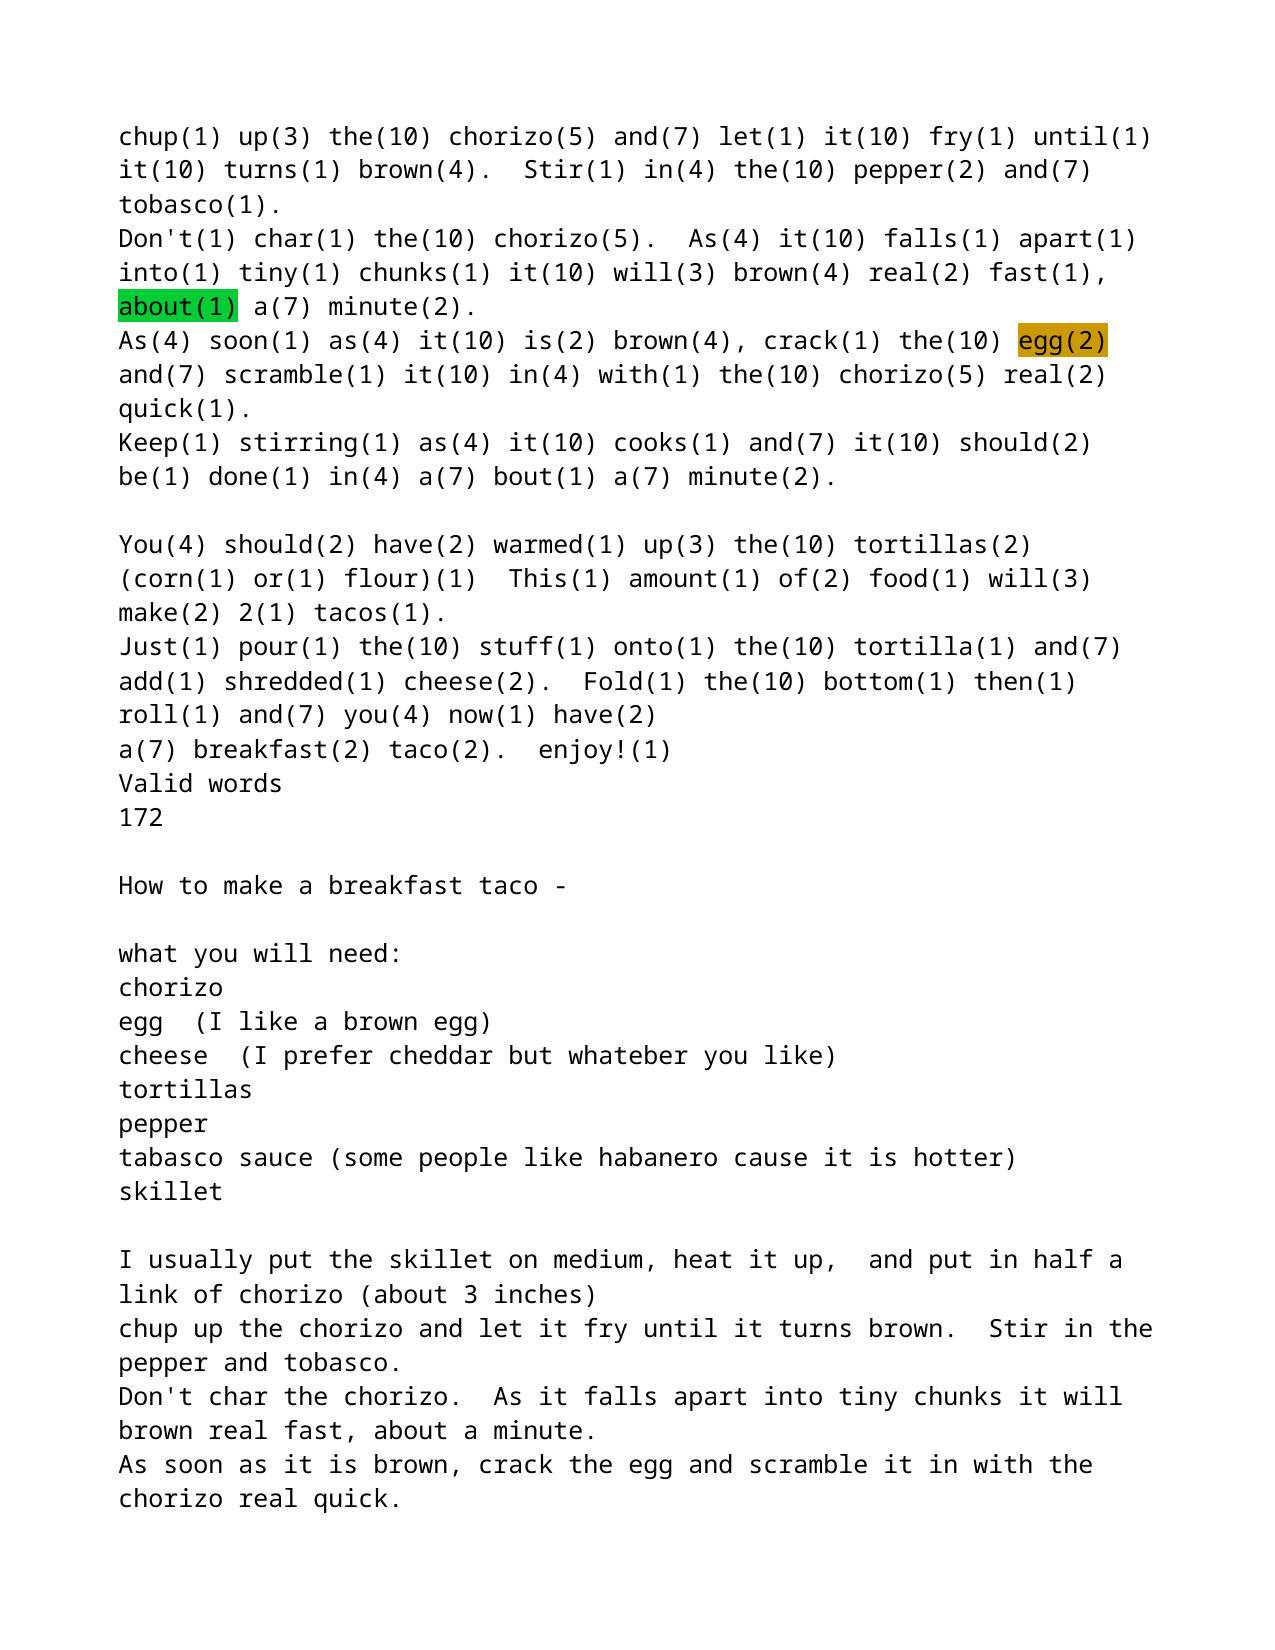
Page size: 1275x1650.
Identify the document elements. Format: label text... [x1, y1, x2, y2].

text How to make a breakfast taco - [118, 867, 1157, 902]
text Don't char the chorizo. As it falls apart into tiny chunks it will brown real fast, about a minute. [118, 1378, 1157, 1447]
text As soon as it is brown, crack the egg and scramble it in with the chorizo real quick. [118, 1447, 1157, 1515]
text tortillas [118, 1072, 1157, 1106]
text As(4) soon(1) as(4) it(10) is(2) brown(4), crack(1) the(10) egg(2) and(7) scramble(1) it(10) in(4) with(1) the(10) chorizo(5) real(2) quick(1). [118, 322, 1157, 425]
text Don't(1) char(1) the(10) chorizo(5). As(4) it(10) falls(1) apart(1) into(1) tiny(1) chunks(1) it(10) will(3) brown(4) real(2) fast(1), about(1) a(7) minute(2). [118, 220, 1157, 322]
text Valid words [118, 765, 1157, 799]
text skillet [118, 1174, 1157, 1208]
text pepper [118, 1106, 1157, 1140]
text tabasco sauce (some people like habanero cause it is hotter) [118, 1140, 1157, 1174]
text what you will need: [118, 936, 1157, 970]
text I usually put the skillet on medium, heat it up, and put in half a link of chorizo (about 3 inches) [118, 1242, 1157, 1310]
text chup up the chorizo and let it fry until it turns brown. Stir in the pepper and tobasco. [118, 1310, 1157, 1378]
text chorizo [118, 970, 1157, 1004]
text cheese (I prefer cheddar but whateber you like) [118, 1038, 1157, 1072]
text 172 [118, 799, 1157, 833]
text You(4) should(2) have(2) warmed(1) up(3) the(10) tortillas(2) (corn(1) or(1) flour)(1) This(1) amount(1) of(2) food(1) will(3) make(2) 2(1) tacos(1). [118, 527, 1157, 629]
text egg (I like a brown egg) [118, 1004, 1157, 1038]
text Keep(1) stirring(1) as(4) it(10) cooks(1) and(7) it(10) should(2) be(1) done(1) in(4) a(7) bout(1) a(7) minute(2). [118, 425, 1157, 493]
text a(7) breakfast(2) taco(2). enjoy!(1) [118, 731, 1157, 765]
text chup(1) up(3) the(10) chorizo(5) and(7) let(1) it(10) fry(1) until(1) it(10) turns(1) brown(4). Stir(1) in(4) the(10) pepper(2) and(7) tobasco(1). [118, 118, 1157, 220]
text Just(1) pour(1) the(10) stuff(1) onto(1) the(10) tortilla(1) and(7) add(1) shredded(1) cheese(2). Fold(1) the(10) bottom(1) then(1) roll(1) and(7) you(4) now(1) have(2) [118, 629, 1157, 731]
